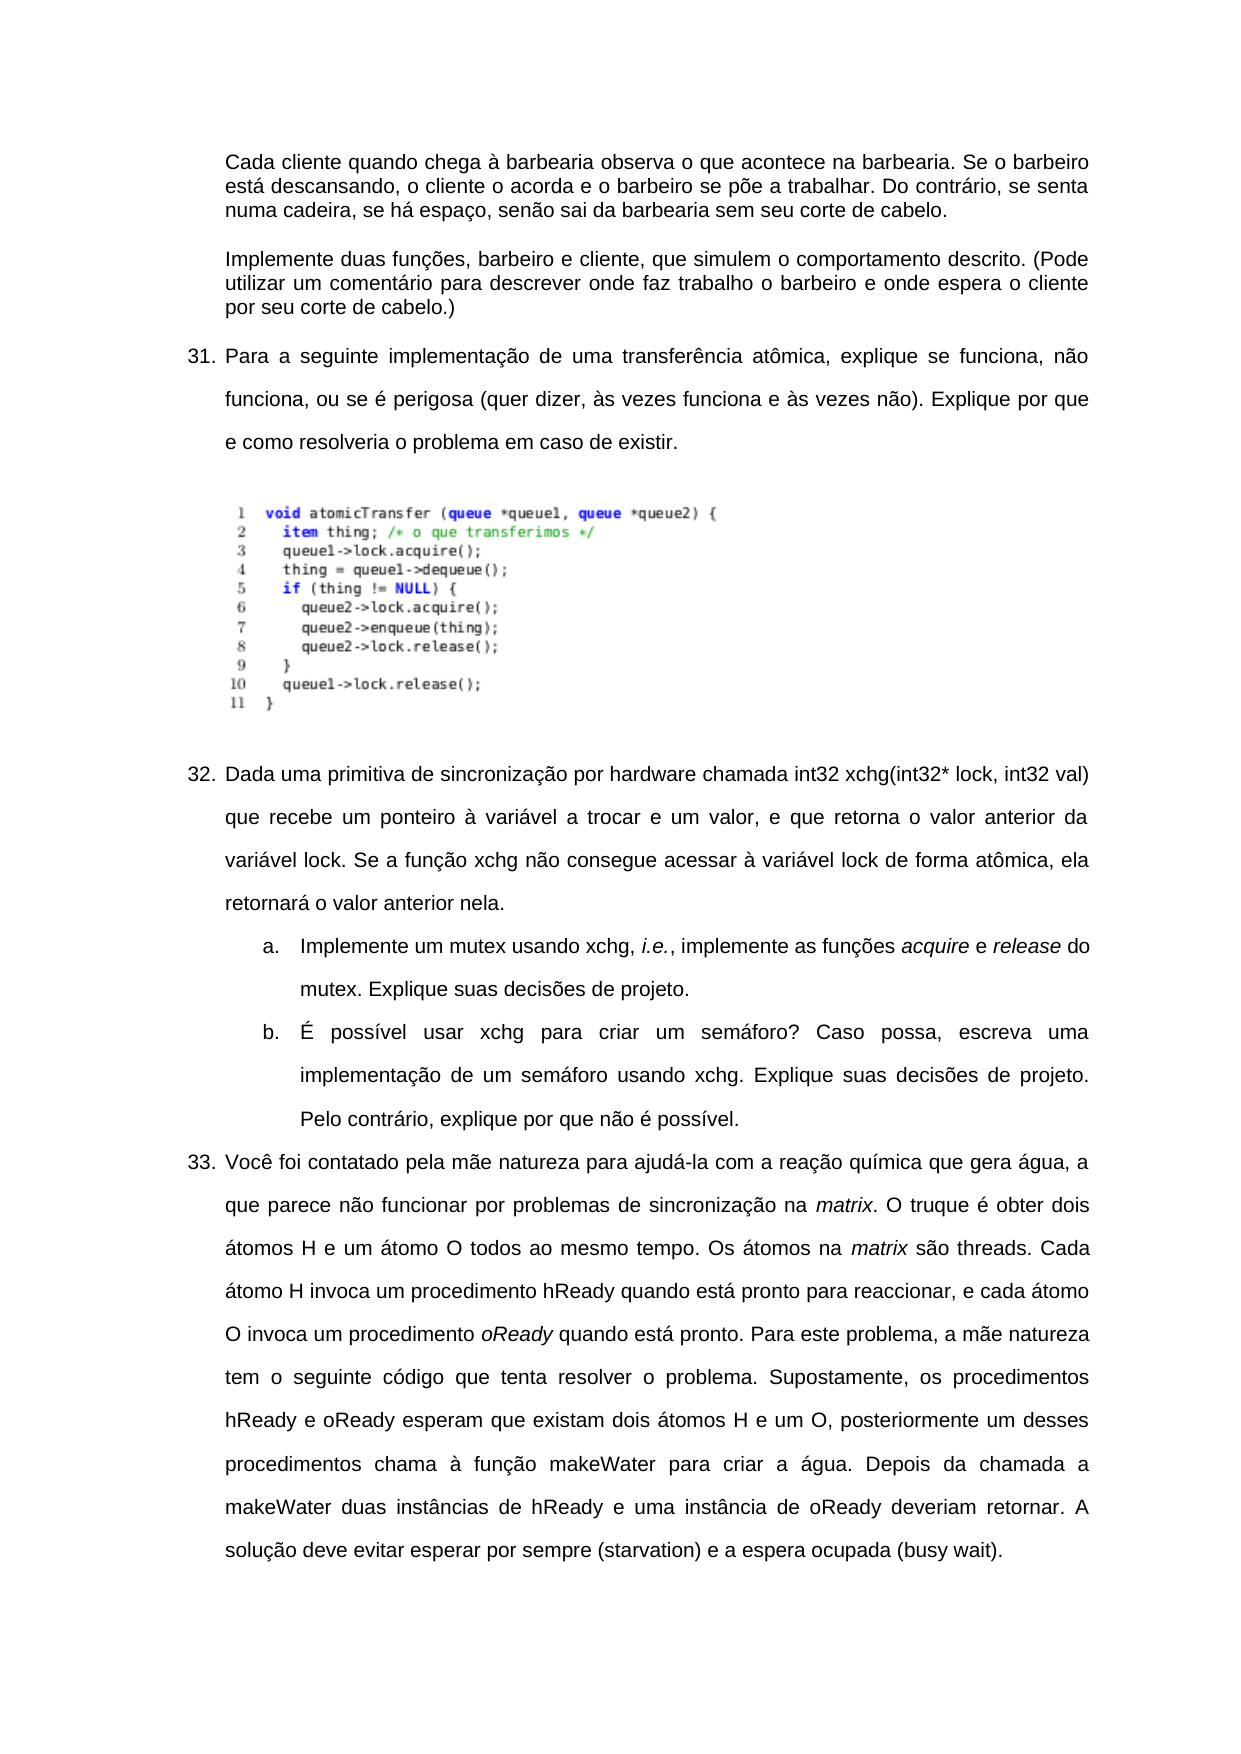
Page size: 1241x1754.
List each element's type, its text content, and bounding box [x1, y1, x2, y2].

list Para a seguinte implementação de uma transferência atômica, explique se funciona, não funciona, ou se é perigosa (quer dizer, às vezes funciona e às vezes não). Explique por que e como resolveria o problema em caso de existir. [187, 344, 1090, 454]
list Dada uma primitiva de sincronização por hardware chamada int32 xchg(int32* lock, int32 val) que recebe um ponteiro à variável a trocar e um valor, e que retorna o valor anterior da variável lock. Se a função xchg não consegue acessar à variável lock de forma atômica, ela retornará o valor anterior nela. [187, 761, 1090, 915]
list Implemente um mutex usando xchg, i.e., implemente as funções acquire e release do mutex. Explique suas decisões de projeto. [262, 934, 1090, 1001]
text Implemente duas funções, barbeiro e cliente, que simulem o comportamento descrito. (Pode utilizar um comentário para descrever onde faz trabalho o barbeiro e onde espera o cliente por seu corte de cabelo.) [225, 247, 1090, 319]
list É possível usar xchg para criar um semáforo? Caso possa, escreva uma implementação de um semáforo usando xchg. Explique suas decisões de projeto. Pelo contrário, explique por que não é possível. [262, 1020, 1090, 1130]
text Cada cliente quando chega à barbearia observa o que acontece na barbearia. Se o barbeiro está descansando, o cliente o acorda e o barbeiro se põe a trabalhar. Do contrário, se senta numa cadeira, se há espaço, senão sai da barbearia sem seu corte de cabelo. [225, 150, 1090, 222]
list Você foi contatado pela mãe natureza para ajudá-la com a reação química que gera água, a que parece não funcionar por problemas de sincronização na matrix. O truque é obter dois átomos H e um átomo O todos ao mesmo tempo. Os átomos na matrix são threads. Cada átomo H invoca um procedimento hReady quando está pronto para reaccionar, e cada átomo O invoca um procedimento oReady quando está pronto. Para este problema, a mãe natureza tem o seguinte código que tenta resolver o problema. Supostamente, os procedimentos hReady e oReady esperam que existam dois átomos H e um O, posteriormente um desses procedimentos chama à função makeWater para criar a água. Depois da chamada a makeWater duas instâncias de hReady e uma instância de oReady deveriam retornar. A solução deve evitar esperar por sempre (starvation) e a espera ocupada (busy wait). [187, 1149, 1090, 1562]
picture [225, 498, 729, 716]
